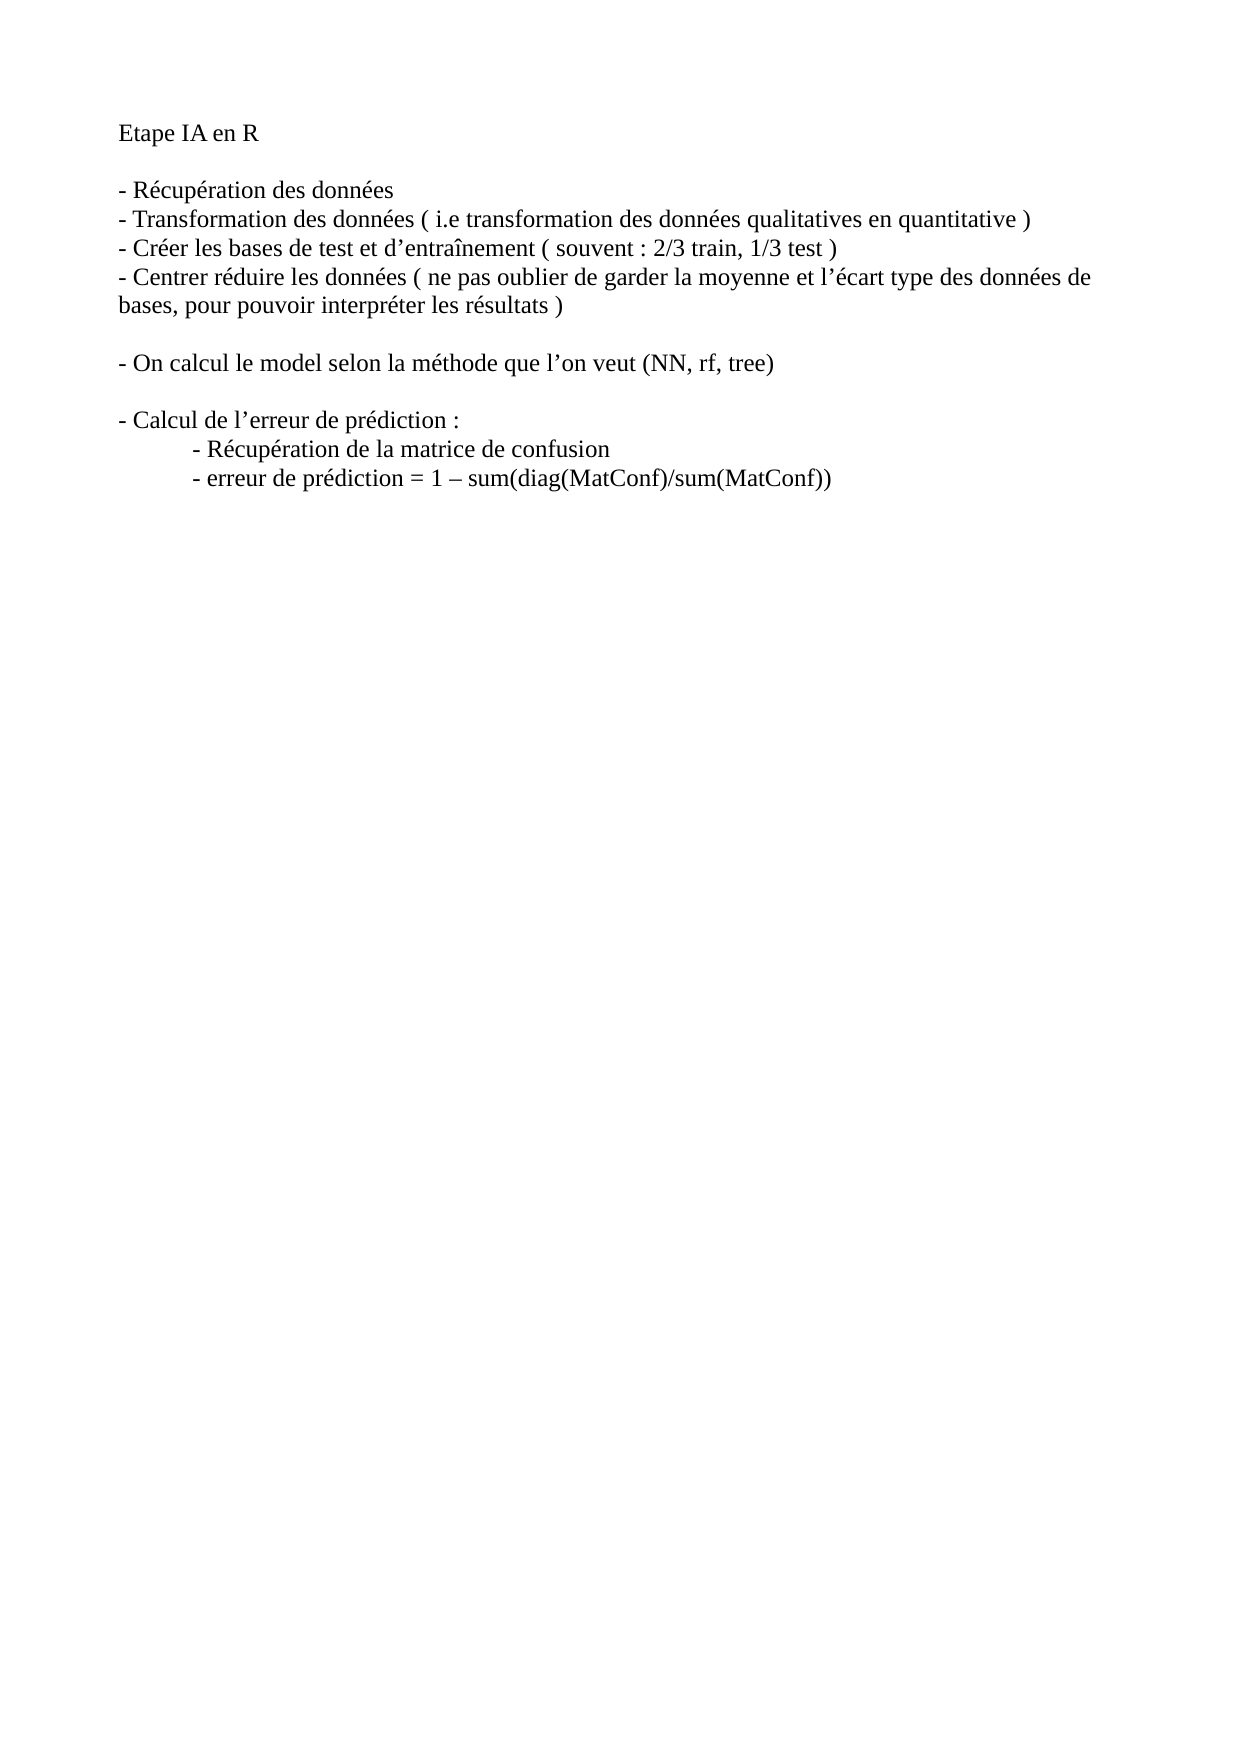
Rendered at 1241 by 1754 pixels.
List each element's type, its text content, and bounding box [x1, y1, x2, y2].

text - Transformation des données ( i.e transformation des données qualitatives en quantitative ) [118, 204, 1122, 233]
text Etape IA en R [118, 118, 1122, 147]
text - Récupération des données [118, 176, 1122, 204]
text - Calcul de l’erreur de prédiction : [118, 406, 1122, 434]
text - erreur de prédiction = 1 – sum(diag(MatConf)/sum(MatConf)) [118, 463, 1122, 492]
text - Centrer réduire les données ( ne pas oublier de garder la moyenne et l’écart type des données de bases, pour pouvoir interpréter les résultats ) [118, 262, 1122, 319]
text - Récupération de la matrice de confusion [118, 434, 1122, 463]
text - Créer les bases de test et d’entraînement ( souvent : 2/3 train, 1/3 test ) [118, 233, 1122, 262]
text - On calcul le model selon la méthode que l’on veut (NN, rf, tree) [118, 348, 1122, 377]
